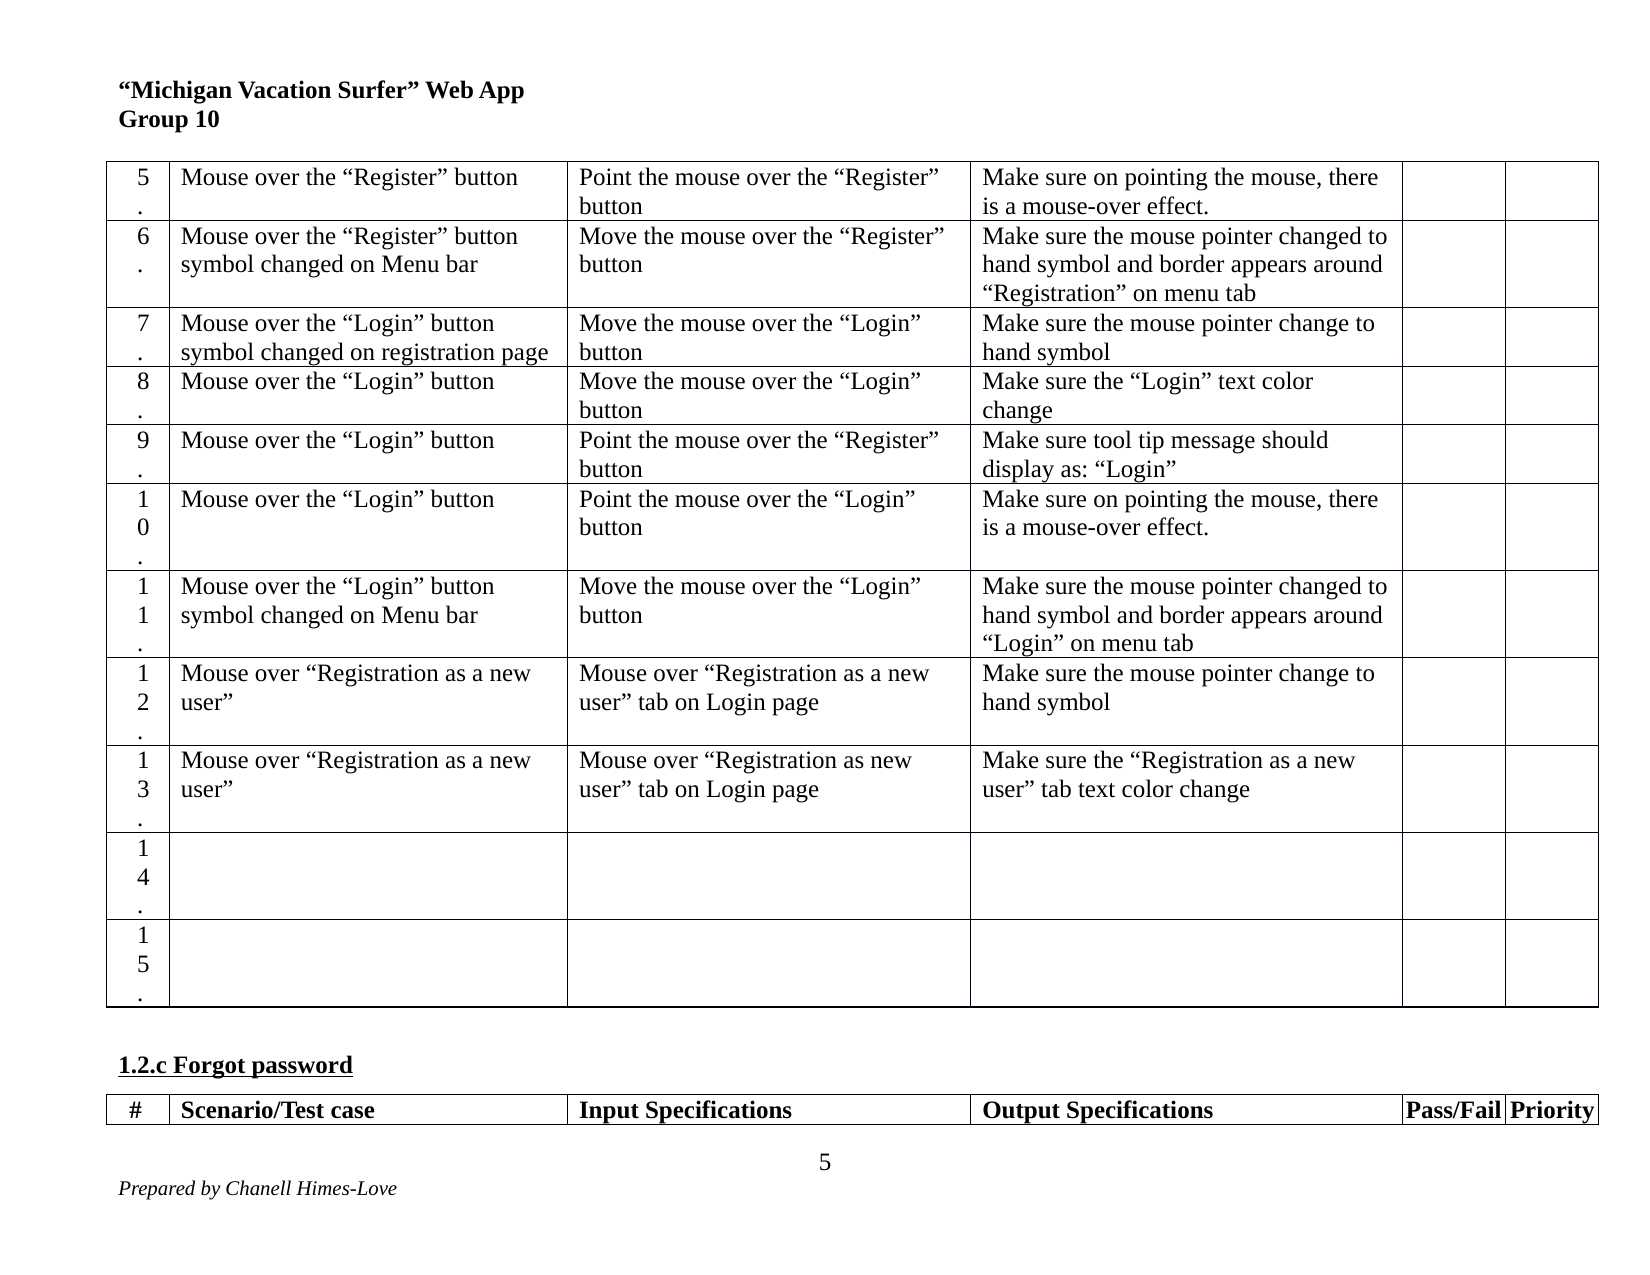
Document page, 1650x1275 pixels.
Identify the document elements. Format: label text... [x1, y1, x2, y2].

table_cell [1403, 221, 1505, 307]
table_cell [1403, 162, 1505, 220]
table_cell [107, 833, 169, 919]
table_cell Move the mouse over the “Login” button [568, 367, 970, 424]
table_cell [1403, 308, 1505, 366]
table_cell [1506, 833, 1598, 919]
table_cell Make sure the mouse pointer change to hand symbol [971, 308, 1402, 366]
table_cell Move the mouse over the “Register” button [568, 221, 970, 307]
table_cell [107, 308, 169, 366]
table_cell [1403, 746, 1505, 832]
table_cell [1506, 425, 1598, 483]
table_cell Mouse over “Registration as a new user” [170, 746, 567, 832]
table_header Input Specifications [568, 1095, 970, 1123]
table_cell Make sure tool tip message should display as: “Login” [971, 425, 1402, 483]
table_header Output Specifications [971, 1095, 1402, 1123]
table_cell Mouse over the “Login” button [170, 425, 567, 483]
table_cell Move the mouse over the “Login” button [568, 571, 970, 657]
table_header Priority [1506, 1095, 1598, 1123]
table_header Scenario/Test case [170, 1095, 567, 1123]
text 1.2.c Forgot password [118, 1051, 1532, 1079]
table_cell [1506, 658, 1598, 744]
table_cell [971, 833, 1402, 919]
table_cell Mouse over the “Login” button [170, 484, 567, 570]
table_cell [170, 920, 567, 1006]
table_cell [1403, 920, 1505, 1006]
table_header Pass/Fail [1403, 1095, 1505, 1123]
table_cell Move the mouse over the “Login” button [568, 308, 970, 366]
table_cell Mouse over “Registration as a new user” [170, 658, 567, 744]
table_cell Mouse over “Registration as new user” tab on Login page [568, 746, 970, 832]
table_cell [1506, 571, 1598, 657]
table_cell Mouse over the “Register” button symbol changed on Menu bar [170, 221, 567, 307]
table_cell [107, 367, 169, 424]
table_cell [568, 833, 970, 919]
table_cell Point the mouse over the “Register” button [568, 425, 970, 483]
table_header # [107, 1095, 169, 1123]
table_cell Mouse over the “Login” button symbol changed on Menu bar [170, 571, 567, 657]
table_cell [1403, 367, 1505, 424]
table_cell [107, 425, 169, 483]
table_cell Mouse over the “Register” button [170, 162, 567, 220]
table_cell [1403, 425, 1505, 483]
table_cell Make sure the “Registration as a new user” tab text color change [971, 746, 1402, 832]
table_cell [107, 484, 169, 570]
table_cell [568, 920, 970, 1006]
table_cell Make sure the “Login” text color change [971, 367, 1402, 424]
table_cell [1506, 162, 1598, 220]
table_cell [1403, 833, 1505, 919]
table_cell Make sure the mouse pointer changed to hand symbol and border appears around “Registration” on menu tab [971, 221, 1402, 307]
table_cell Mouse over “Registration as a new user” tab on Login page [568, 658, 970, 744]
table_cell Point the mouse over the “Register” button [568, 162, 970, 220]
table_cell [107, 571, 169, 657]
table_cell Make sure the mouse pointer changed to hand symbol and border appears around “Login” on menu tab [971, 571, 1402, 657]
table_cell [1506, 920, 1598, 1006]
table_cell [1506, 746, 1598, 832]
table_cell [107, 162, 169, 220]
table_cell [107, 221, 169, 307]
table_cell Point the mouse over the “Login” button [568, 484, 970, 570]
table_cell Mouse over the “Login” button symbol changed on registration page [170, 308, 567, 366]
table_cell [1403, 571, 1505, 657]
table_cell [107, 920, 169, 1006]
table_cell Make sure on pointing the mouse, there is a mouse-over effect. [971, 484, 1402, 570]
table_cell [1403, 484, 1505, 570]
table_cell [170, 833, 567, 919]
table_cell Make sure the mouse pointer change to hand symbol [971, 658, 1402, 744]
table_cell [1506, 221, 1598, 307]
table_cell [1506, 308, 1598, 366]
table_cell [1506, 484, 1598, 570]
table_cell [107, 746, 169, 832]
table_cell [1506, 367, 1598, 424]
table_cell [971, 920, 1402, 1006]
table_cell [1403, 658, 1505, 744]
table_cell [107, 658, 169, 744]
table_cell Mouse over the “Login” button [170, 367, 567, 424]
table_cell Make sure on pointing the mouse, there is a mouse-over effect. [971, 162, 1402, 220]
